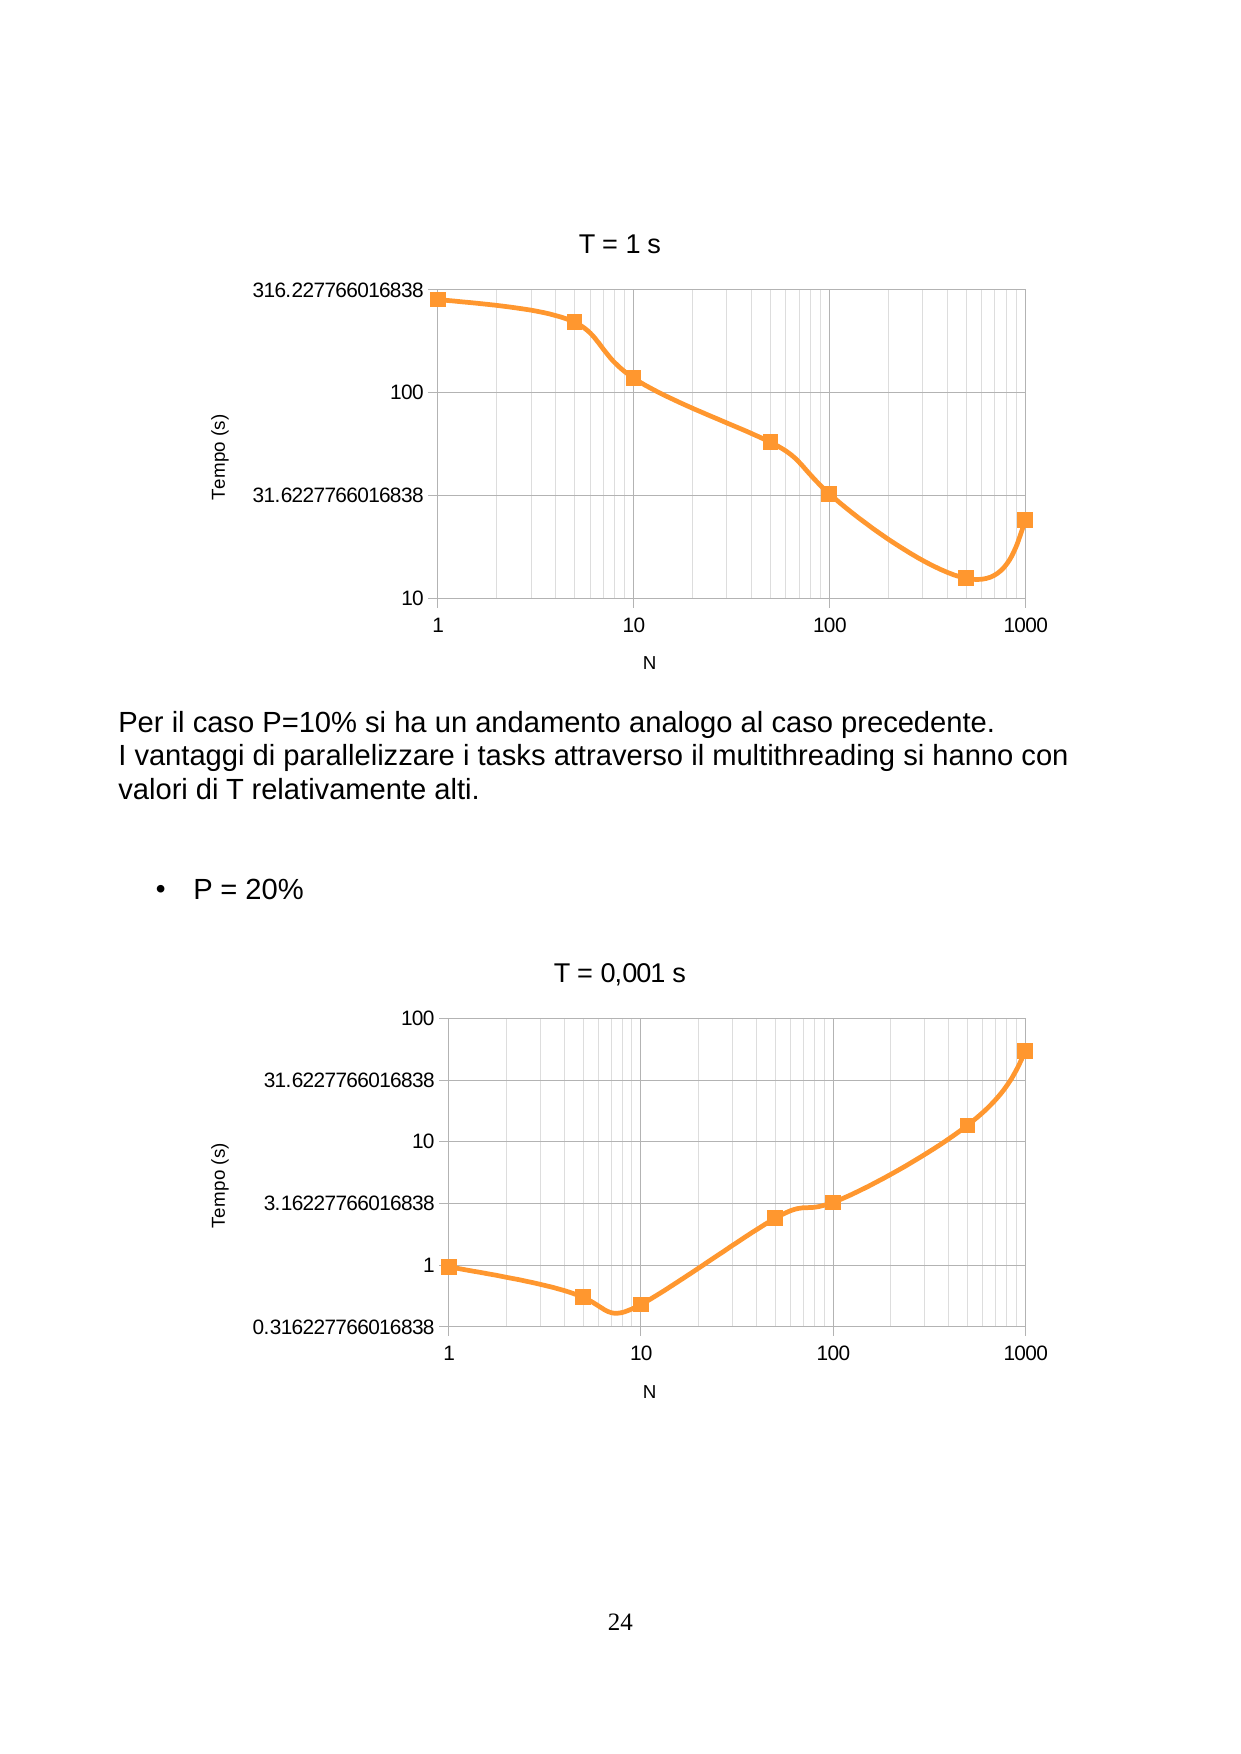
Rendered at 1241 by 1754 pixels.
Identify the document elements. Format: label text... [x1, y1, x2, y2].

text Per il caso P=10% si ha un andamento analogo al caso precedente. [118, 185, 1122, 738]
text I vantaggi di parallelizzare i tasks attraverso il multithreading si hanno con valori di T relativamente alti. [118, 738, 1122, 805]
list P = 20% [156, 872, 1122, 906]
